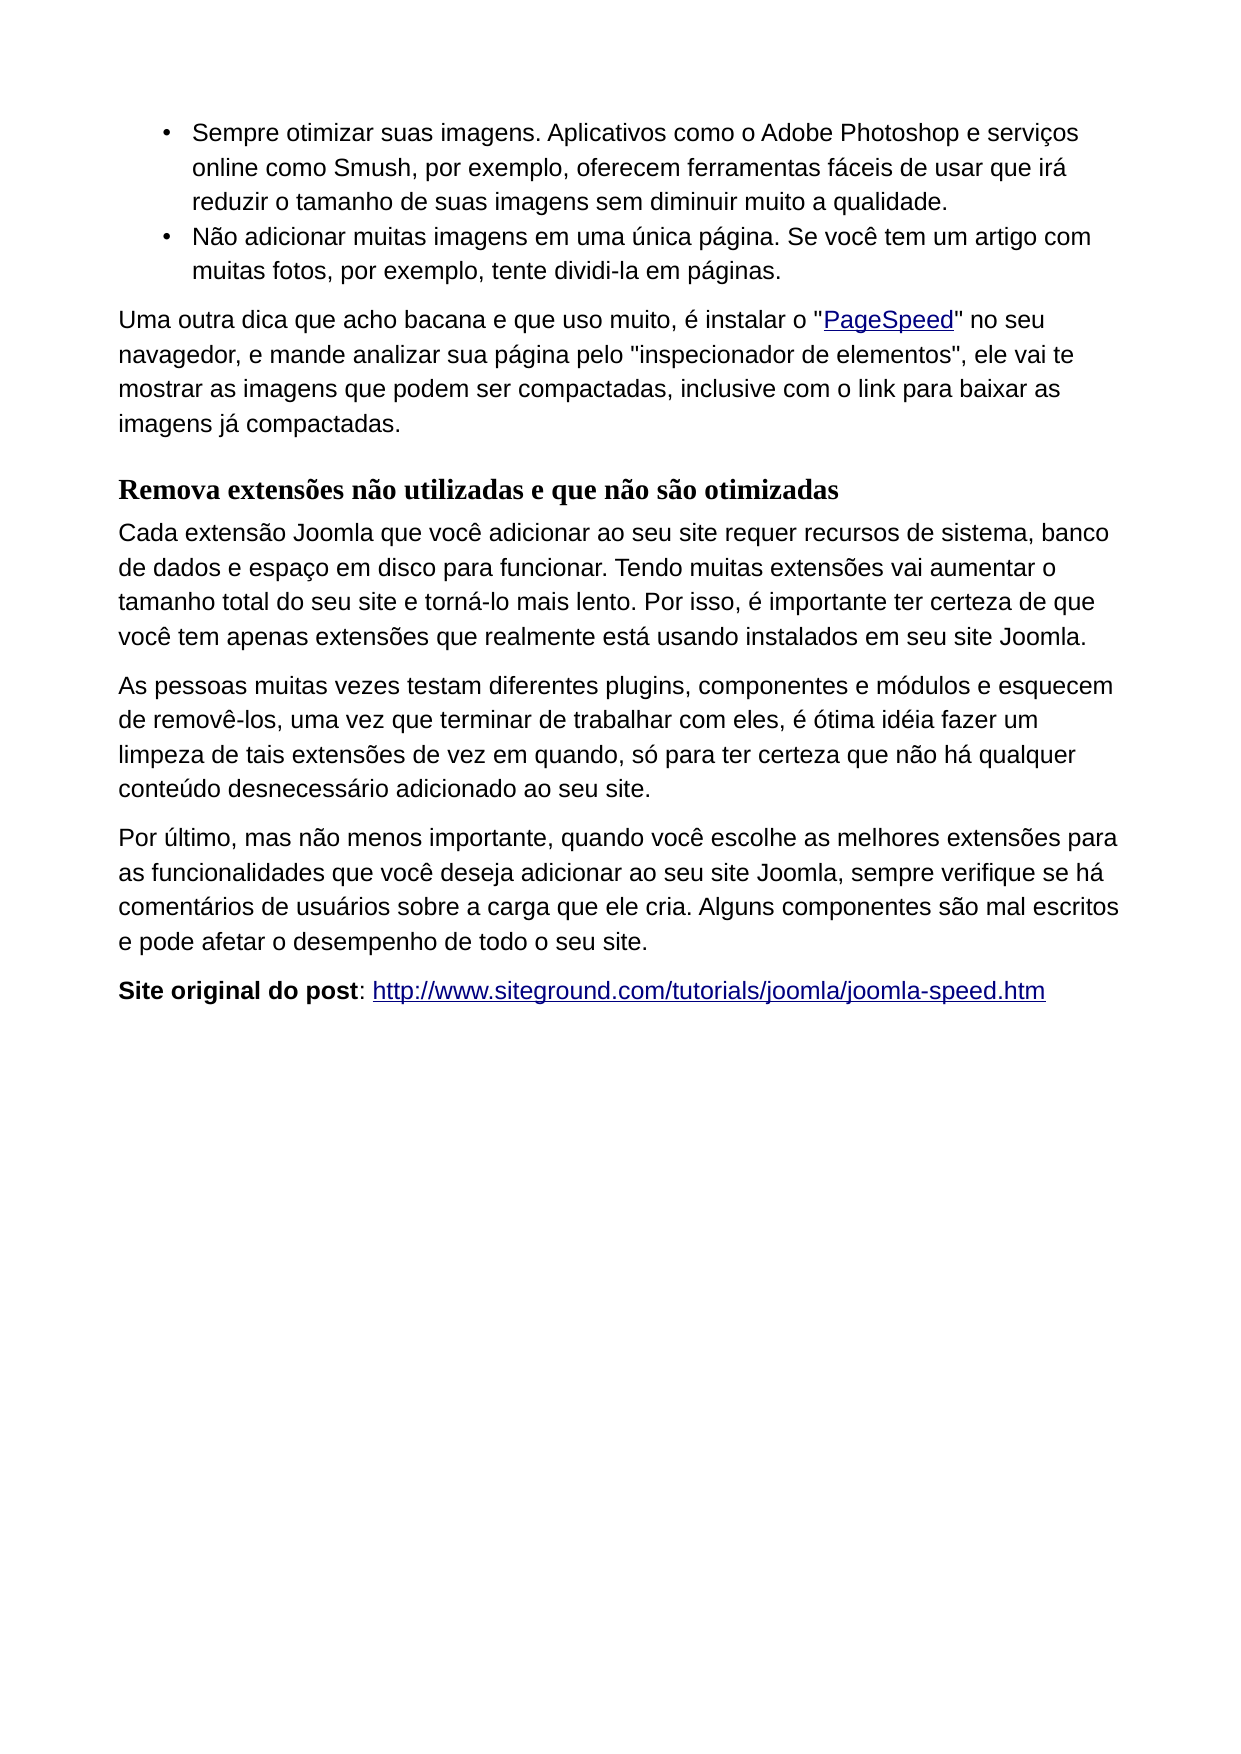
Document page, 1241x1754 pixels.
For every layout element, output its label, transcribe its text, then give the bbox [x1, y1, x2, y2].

text As pessoas muitas vezes testam diferentes plugins, componentes e módulos e esquecem de removê-los, uma vez que terminar de trabalhar com eles, é ótima idéia fazer um limpeza de tais extensões de vez em quando, só para ter certeza que não há qualquer conteúdo desnecessário adicionado ao seu site. [118, 671, 1122, 803]
subtitle Remova extensões não utilizadas e que não são otimizadas [118, 472, 1122, 506]
list Não adicionar muitas imagens em uma única página. Se você tem um artigo com muitas fotos, por exemplo, tente dividi-la em páginas. [162, 222, 1122, 285]
text Site original do post: http://www.siteground.com/tutorials/joomla/joomla-speed.htm [118, 976, 1122, 1005]
text Por último, mas não menos importante, quando você escolhe as melhores extensões para as funcionalidades que você deseja adicionar ao seu site Joomla, sempre verifique se há comentários de usuários sobre a carga que ele cria. Alguns componentes são mal escritos e pode afetar o desempenho de todo o seu site. [118, 823, 1122, 956]
text Cada extensão Joomla que você adicionar ao seu site requer recursos de sistema, banco de dados e espaço em disco para funcionar. Tendo muitas extensões vai aumentar o tamanho total do seu site e torná-lo mais lento. Por isso, é importante ter certeza de que você tem apenas extensões que realmente está usando instalados em seu site Joomla. [118, 518, 1122, 651]
list Sempre otimizar suas imagens. Aplicativos como o Adobe Photoshop e serviços online como Smush, por exemplo, oferecem ferramentas fáceis de usar que irá reduzir o tamanho de suas imagens sem diminuir muito a qualidade. [162, 118, 1122, 216]
text Uma outra dica que acho bacana e que uso muito, é instalar o "PageSpeed" no seu navagedor, e mande analizar sua página pelo "inspecionador de elementos", ele vai te mostrar as imagens que podem ser compactadas, inclusive com o link para baixar as imagens já compactadas. [118, 305, 1122, 437]
